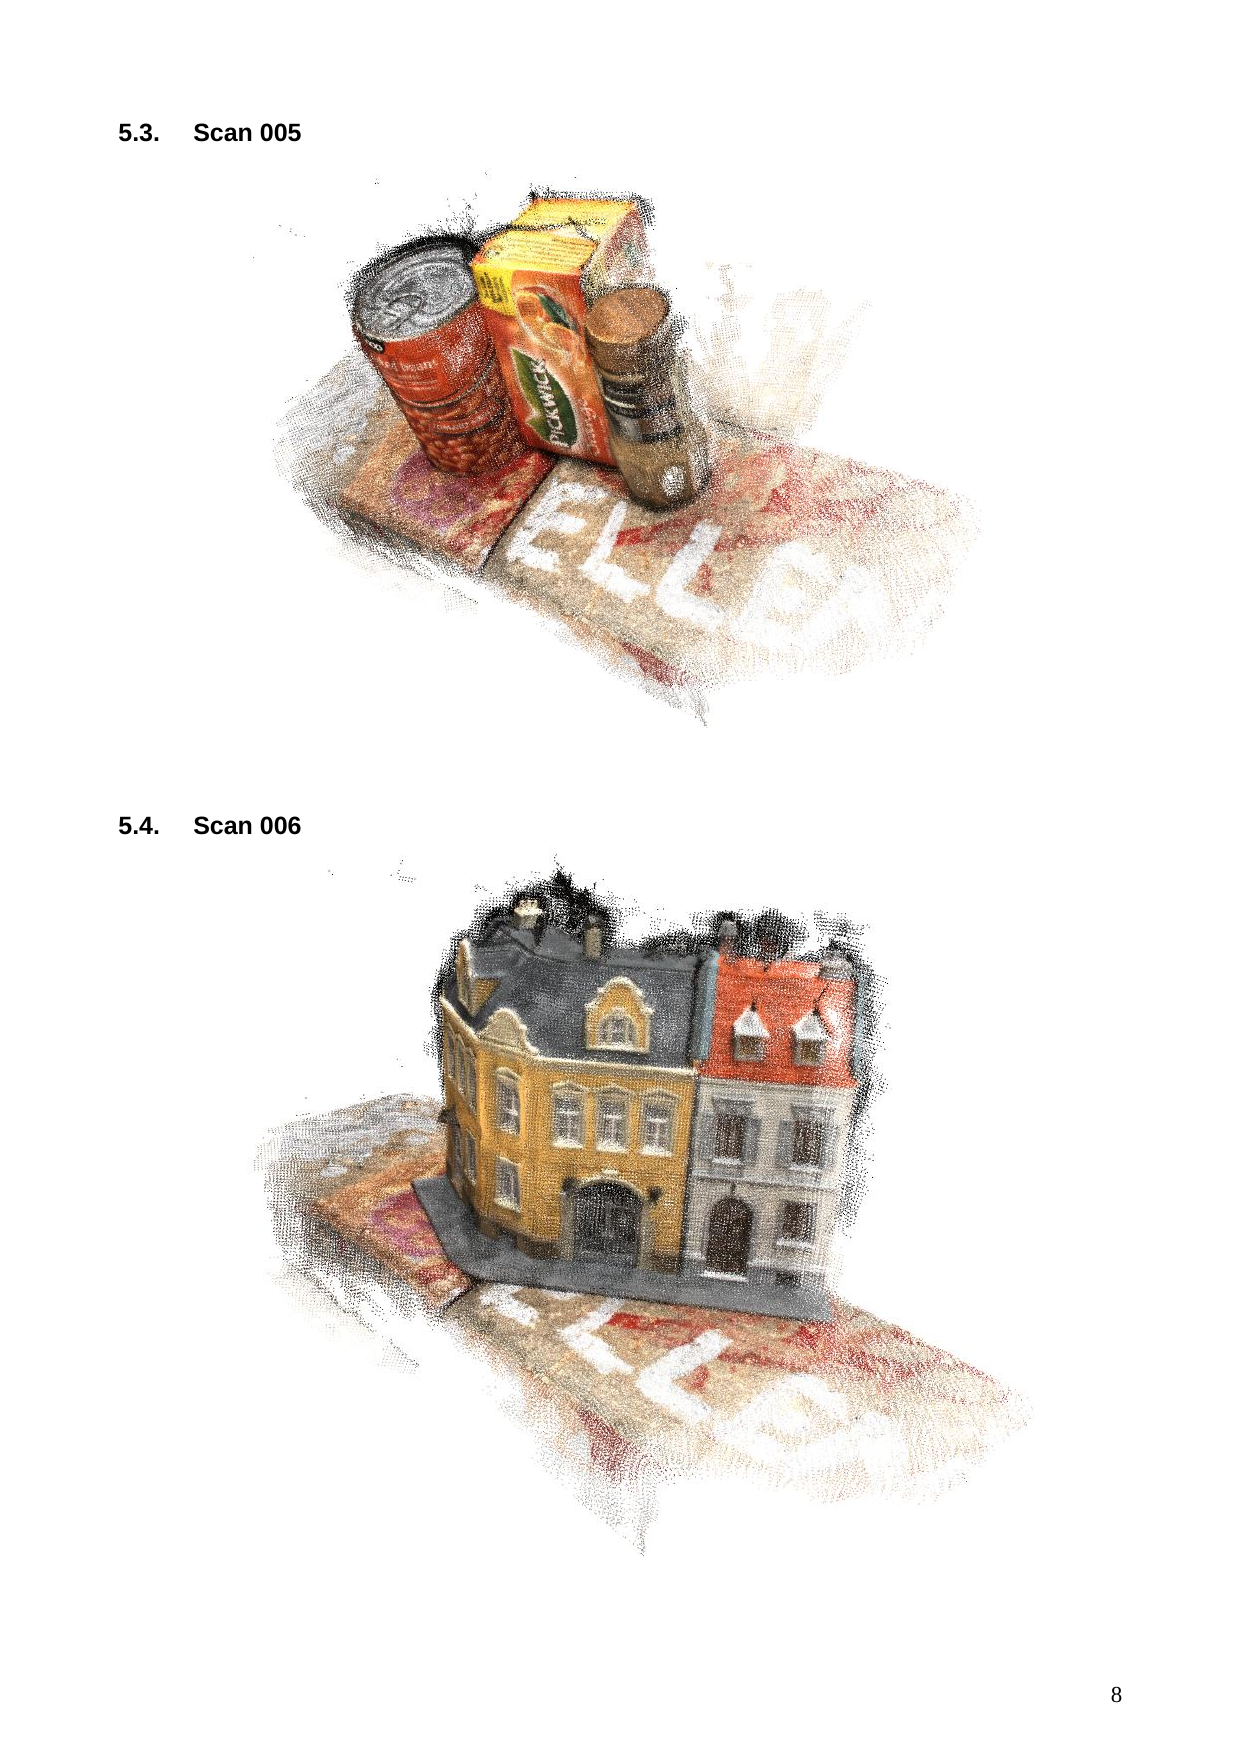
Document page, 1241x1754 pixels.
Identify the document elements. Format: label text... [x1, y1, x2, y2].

subtitle Scan 006 [118, 811, 1122, 840]
subtitle Scan 005 [118, 118, 1122, 147]
picture [214, 146, 1026, 760]
picture [151, 839, 1089, 1580]
